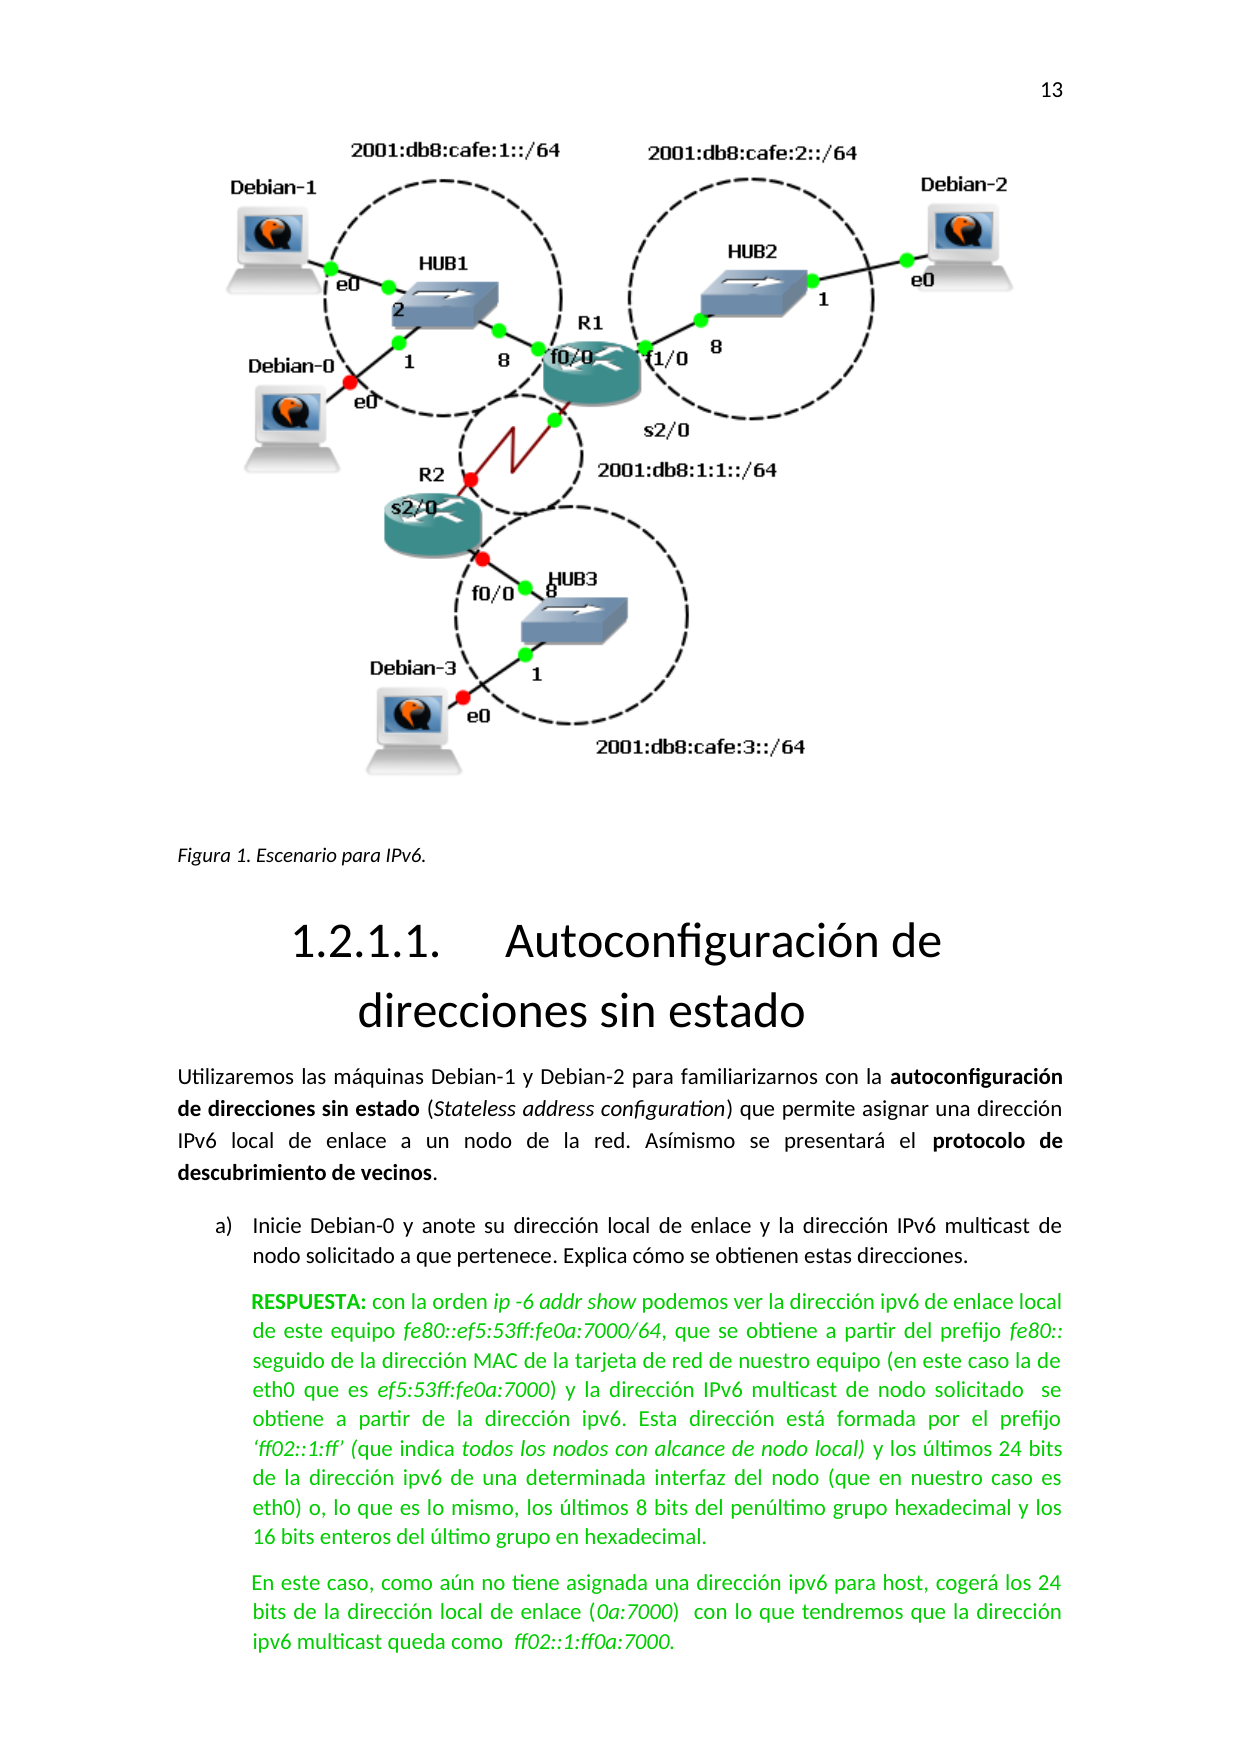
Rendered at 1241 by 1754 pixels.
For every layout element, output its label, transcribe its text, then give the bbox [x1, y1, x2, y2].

text Utilizaremos las máquinas Debian-1 y Debian-2 para familiarizarnos con la autoconfiguración de direcciones sin estado (Stateless address configuration) que permite asignar una dirección IPv6 local de enlace a un nodo de la red. Asímismo se presentará el protocolo de descubrimiento de vecinos. [177, 1062, 1063, 1187]
text Figura 1. Escenario para IPv6. [177, 843, 1063, 868]
subtitle Autoconfiguración de direcciones sin estado [290, 909, 1063, 1040]
list Inicie Debian-0 y anote su dirección local de enlace y la dirección IPv6 multicast de nodo solicitado a que pertenece. Explica cómo se obtienen estas direcciones. [215, 1212, 1063, 1269]
list RESPUESTA: con la orden ip -6 addr show podemos ver la dirección ipv6 de enlace local de este equipo fe80::ef5:53ff:fe0a:7000/64, que se obtiene a partir del prefijo fe80:: seguido de la dirección MAC de la tarjeta de red de nuestro equipo (en este caso la de eth0 que es ef5:53ff:fe0a:7000) y la dirección IPv6 multicast de nodo solicitado se obtiene a partir de la dirección ipv6. Esta dirección está formada por el prefijo ‘ff02::1:ff’ (que indica todos los nodos con alcance de nodo local) y los últimos 24 bits de la dirección ipv6 de una determinada interfaz del nodo (que en nuestro caso es eth0) o, lo que es lo mismo, los últimos 8 bits del penúltimo grupo hexadecimal y los 16 bits enteros del último grupo en hexadecimal. [251, 1287, 1063, 1550]
list En este caso, como aún no tiene asignada una dirección ipv6 para host, cogerá los 24 bits de la dirección local de enlace (0a:7000) con lo que tendremos que la dirección ipv6 multicast queda como ff02::1:ff0a:7000. [251, 1568, 1063, 1655]
